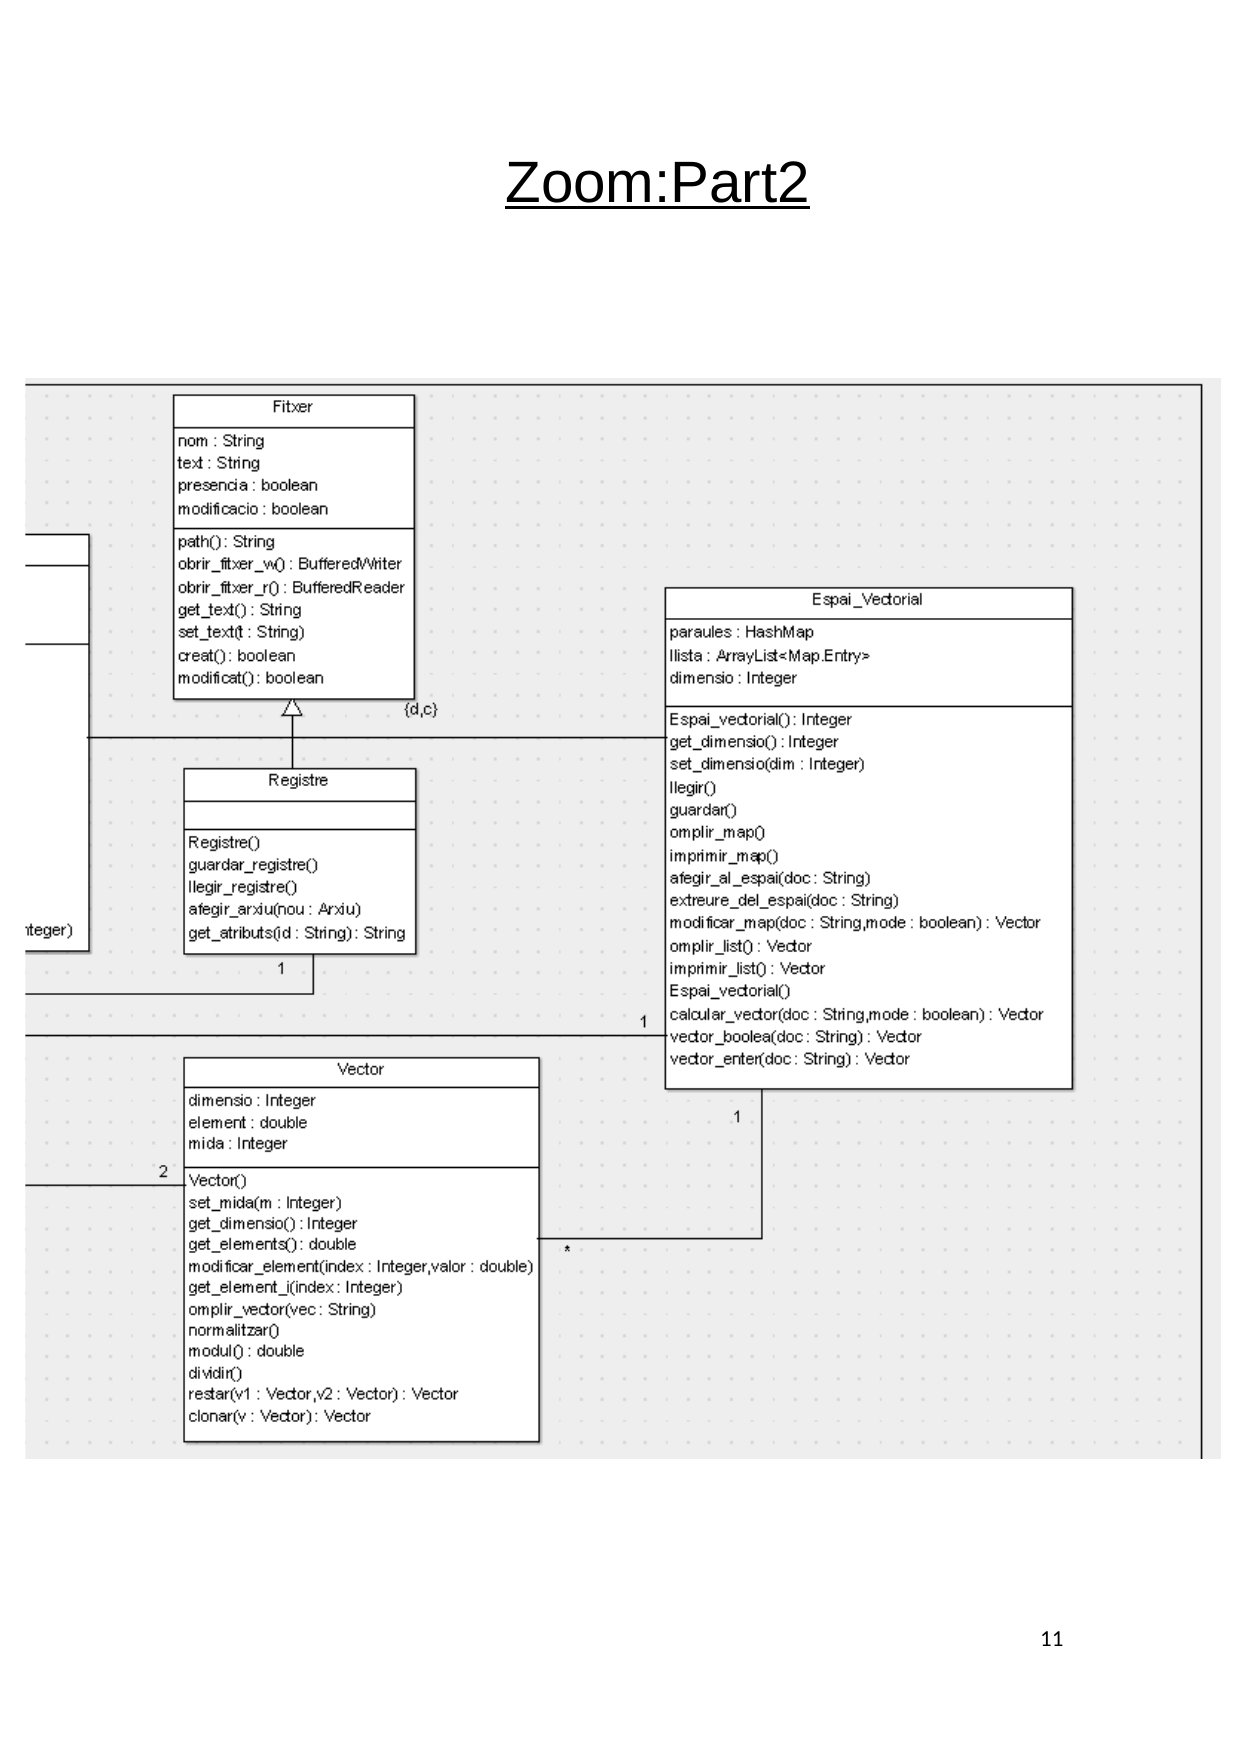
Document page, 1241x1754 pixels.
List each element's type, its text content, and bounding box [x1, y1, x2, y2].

list Zoom:Part2 [252, 148, 1063, 215]
picture [1101, 378, 1221, 1459]
